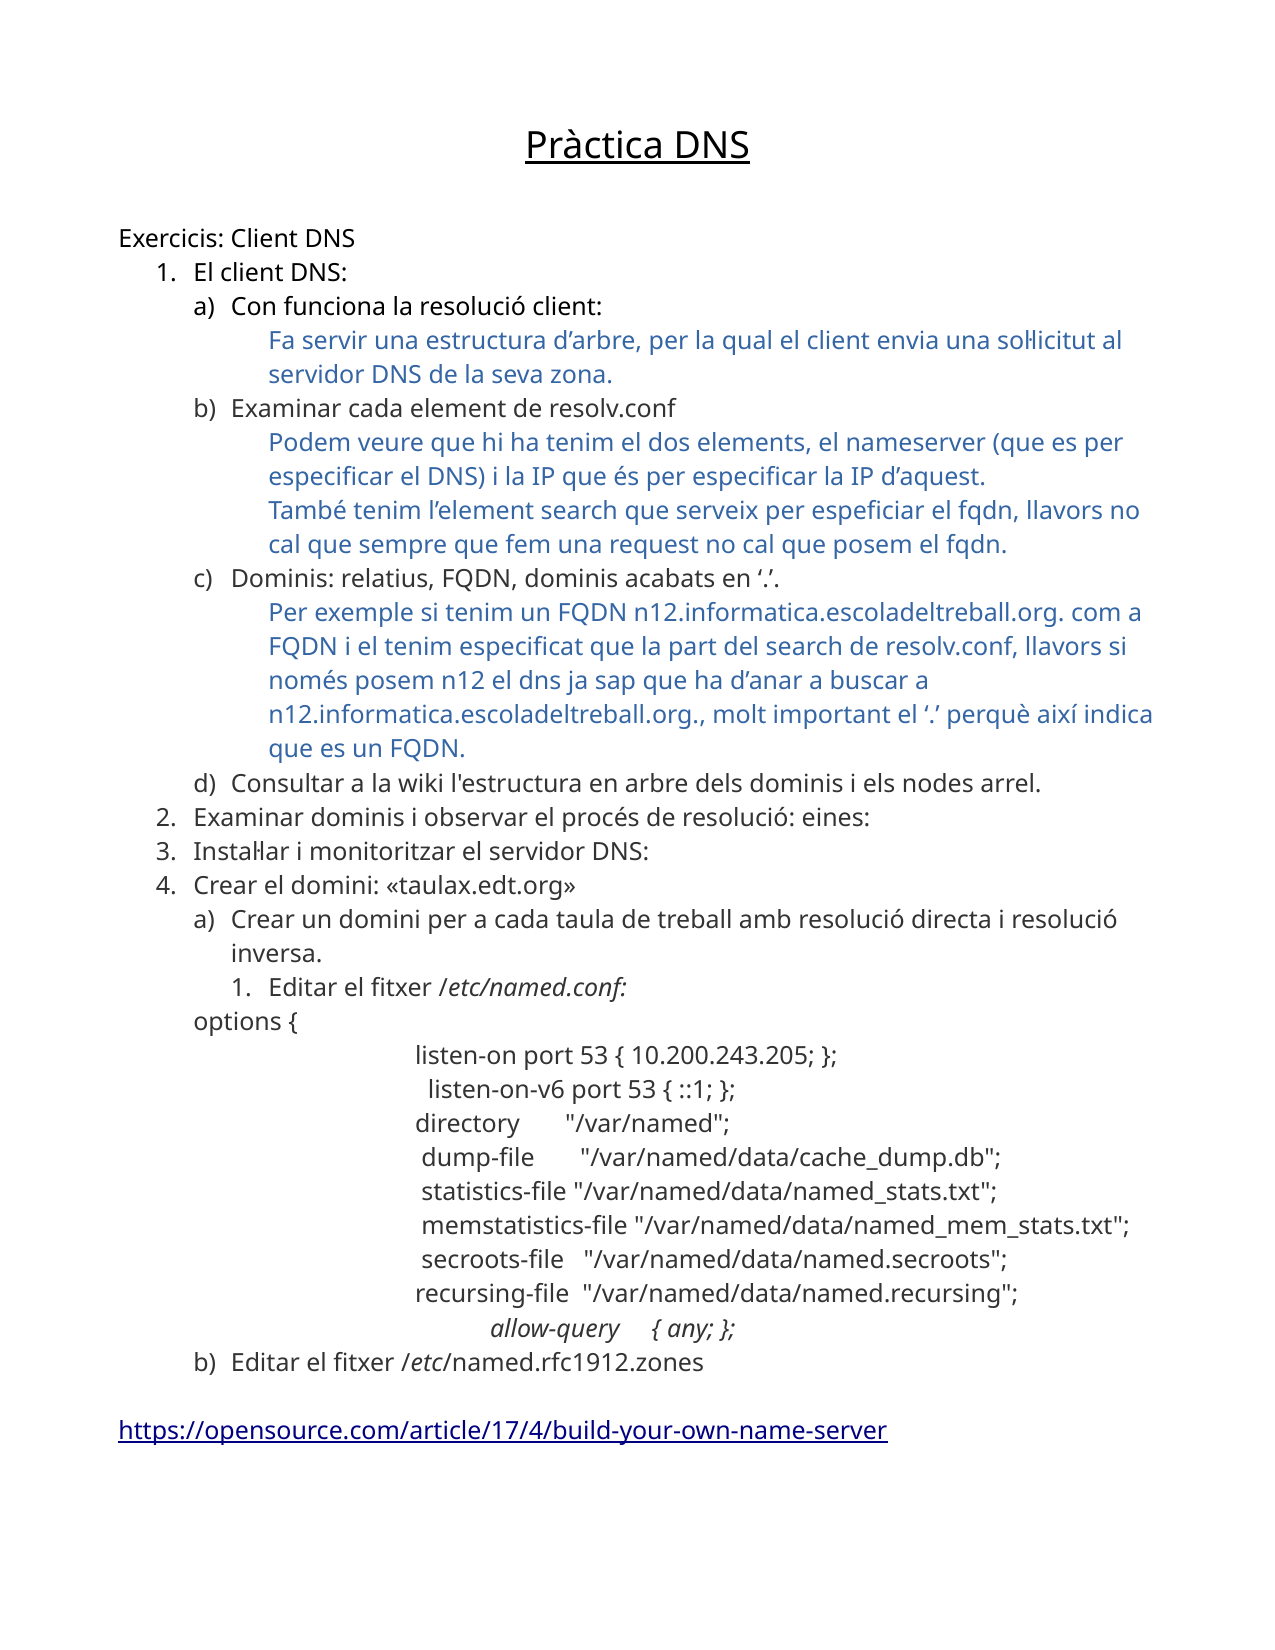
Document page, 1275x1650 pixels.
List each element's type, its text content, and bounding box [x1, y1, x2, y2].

list memstatistics-file "/var/named/data/named_mem_stats.txt"; [156, 1208, 1157, 1242]
list El client DNS: [156, 254, 1157, 288]
list Dominis: relatius, FQDN, dominis acabats en ‘.’. [193, 561, 1157, 595]
list listen-on-v6 port 53 { ::1; }; [156, 1072, 1157, 1106]
list Editar el fitxer /etc/named.conf: [231, 969, 1157, 1004]
list Crear el domini: «taulax.edt.org» [156, 867, 1157, 901]
list statistics-file "/var/named/data/named_stats.txt"; [156, 1174, 1157, 1208]
list Crear un domini per a cada taula de treball amb resolució directa i resolució inversa. [193, 901, 1157, 969]
text Pràctica DNS [118, 118, 1157, 169]
list recursing-file "/var/named/data/named.recursing"; [156, 1276, 1157, 1310]
list options { [156, 1004, 1157, 1038]
list Fa servir una estructura d’arbre, per la qual el client envia una sol·licitut al servidor DNS de la seva zona. [231, 322, 1157, 391]
list Podem veure que hi ha tenim el dos elements, el nameserver (que es per especificar el DNS) i la IP que és per especificar la IP d’aquest. [231, 424, 1157, 493]
list Con funciona la resolució client: [193, 288, 1157, 322]
list Instal·lar i monitoritzar el servidor DNS: [156, 833, 1157, 867]
list Editar el fitxer /etc/named.rfc1912.zones [193, 1344, 1157, 1378]
list Consultar a la wiki l'estructura en arbre dels dominis i els nodes arrel. [193, 765, 1157, 799]
list També tenim l’element search que serveix per espeficiar el fqdn, llavors no cal que sempre que fem una request no cal que posem el fqdn. [231, 493, 1157, 561]
text https://opensource.com/article/17/4/build-your-own-name-server [118, 1412, 1157, 1446]
list Examinar dominis i observar el procés de resolució: eines: [156, 799, 1157, 833]
list Per exemple si tenim un FQDN n12.informatica.escoladeltreball.org. com a FQDN i el tenim especificat que la part del search de resolv.conf, llavors si només posem n12 el dns ja sap que ha d’anar a buscar a n12.informatica.escoladeltreball.org., molt important el ‘.’ perquè així indica que es un FQDN. [231, 595, 1157, 765]
list directory "/var/named"; [156, 1106, 1157, 1140]
list secroots-file "/var/named/data/named.secroots"; [156, 1242, 1157, 1276]
list dump-file "/var/named/data/cache_dump.db"; [156, 1140, 1157, 1174]
text Exercicis: Client DNS [118, 220, 1157, 254]
list allow-query { any; }; [231, 1310, 1157, 1344]
list listen-on port 53 { 10.200.243.205; }; [156, 1038, 1157, 1072]
list Examinar cada element de resolv.conf [193, 391, 1157, 424]
